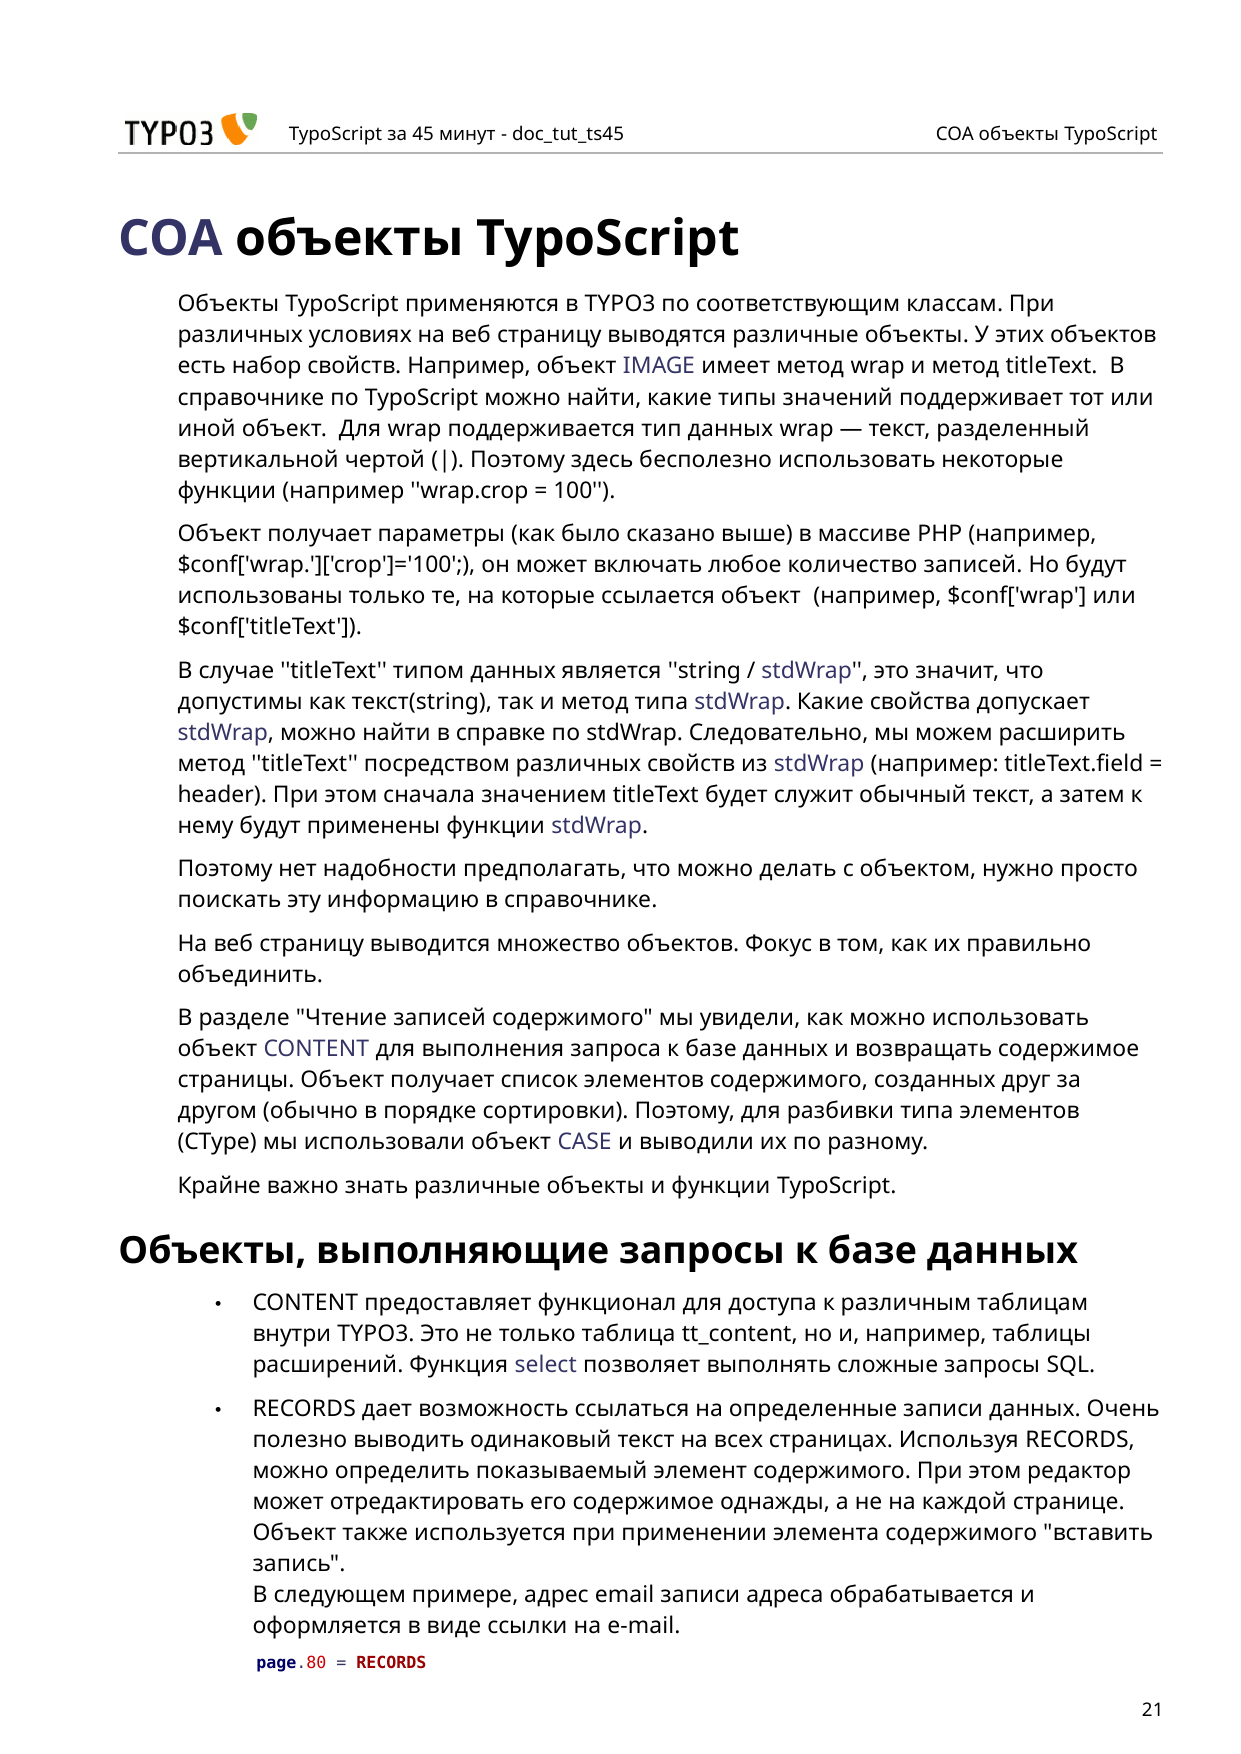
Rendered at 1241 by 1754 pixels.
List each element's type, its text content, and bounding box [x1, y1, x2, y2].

text Крайне важно знать различные объекты и функции TypoScript. [177, 1169, 1163, 1200]
subtitle Объекты, выполняющие запросы к базе данных [118, 1223, 1163, 1274]
text В случае ''titleText'' типом данных является ''string / stdWrap'', это значит, что допустимы как текст(string), так и метод типа stdWrap. Какие свойства допускает stdWrap, можно найти в справке по stdWrap. Следовательно, мы можем расширить метод ''titleText'' посредством различных свойств из stdWrap (например: titleText.field = header). При этом сначала значением titleText будет служит обычный текст, а затем к нему будут применены функции stdWrap. [177, 653, 1163, 840]
text Поэтому нет надобности предполагать, что можно делать с объектом, нужно просто поискать эту информацию в справочнике. [177, 852, 1163, 914]
text Объект получает параметры (как было сказано выше) в массиве PHP (например, $conf['wrap.']['crop']='100';), он может включать любое количество записей. Но будут использованы только те, на которые ссылается объект (например, $conf['wrap'] или $conf['titleText']). [177, 517, 1163, 641]
text На веб страницу выводится множество объектов. Фокус в том, как их правильно объединить. [177, 927, 1163, 989]
text Объекты TypoScript применяются в TYPO3 по соответствующим классам. При различных условиях на веб страницу выводятся различные объекты. У этих объектов есть набор свойств. Например, объект IMAGE имеет метод wrap и метод titleText. В справочнике по TypoScript можно найти, какие типы значений поддерживает тот или иной объект. Для wrap поддерживается тип данных wrap — текст, разделенный вертикальной чертой (|). Поэтому здесь бесполезно использовать некоторые функции (например ''wrap.crop = 100''). [177, 287, 1163, 504]
list RECORDS дает возможность ссылаться на определенные записи данных. Очень полезно выводить одинаковый текст на всех страницах. Используя RECORDS, можно определить показываемый элемент содержимого. При этом редактор может отредактировать его содержимое однажды, а не на каждой странице. Объект также используется при применении элемента содержимого "вставить запись". В следующем примере, адрес email записи адреса обрабатывается и оформляется в виде ссылки на e-mail. [215, 1392, 1163, 1640]
list CONTENT предоставляет функционал для доступа к различным таблицам внутри TYPO3. Это не только таблица tt_content, но и, например, таблицы расширений. Функция select позволяет выполнять сложные запросы SQL. [215, 1286, 1163, 1379]
text page.80 = RECORDS [236, 1652, 1163, 1672]
picture [124, 112, 260, 145]
text В разделе "Чтение записей содержимого" мы увидели, как можно использовать объект CONTENT для выполнения запроса к базе данных и возвращать содержимое страницы. Объект получает список элементов содержимого, созданных друг за другом (обычно в порядке сортировки). Поэтому, для разбивки типа элементов (CType) мы использовали объект CASE и выводили их по разному. [177, 1001, 1163, 1156]
subtitle COA объекты TypoScript [118, 202, 1163, 269]
